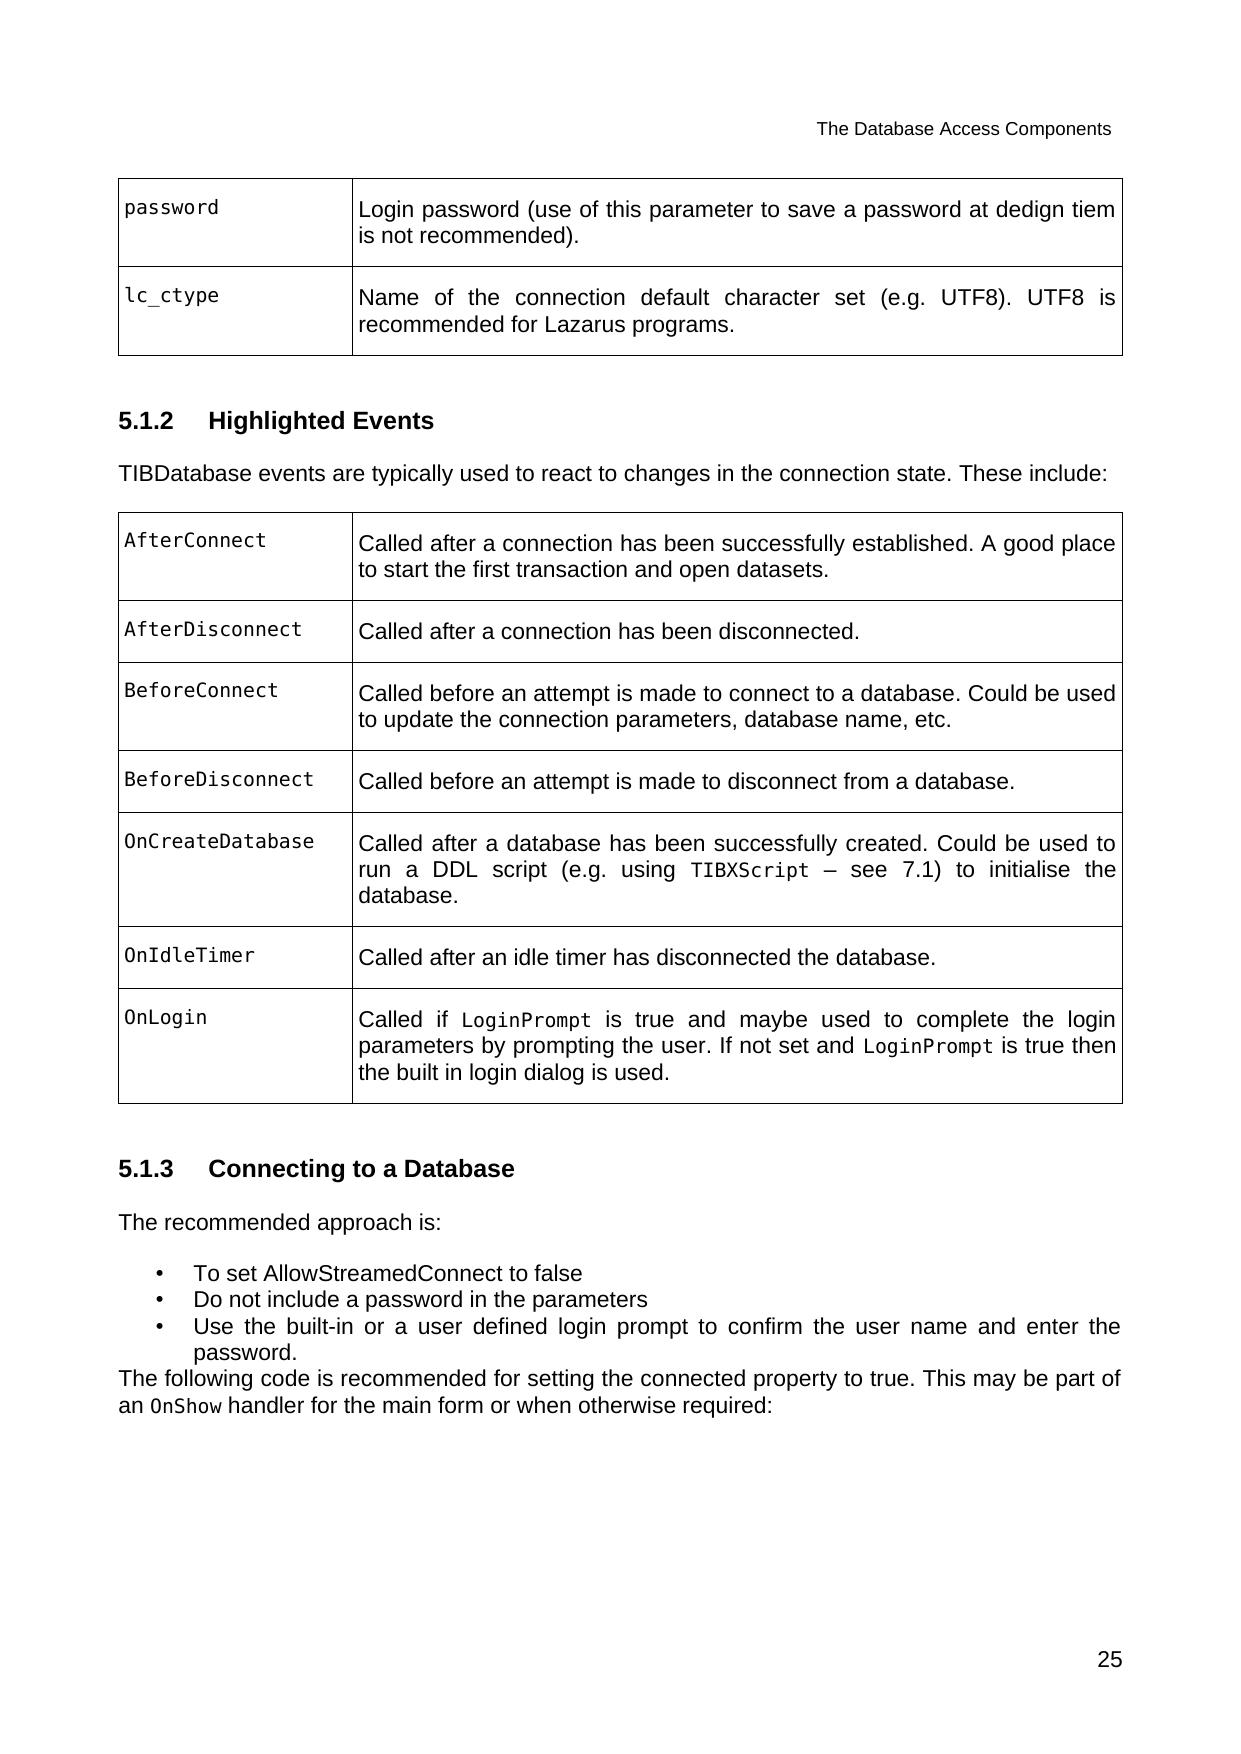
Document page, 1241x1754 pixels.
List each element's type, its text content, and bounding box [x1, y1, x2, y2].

table_cell Called if LoginPrompt is true and maybe used to complete the login parameters by prompting the user. If not set and LoginPrompt is true then the built in login dialog is used. [353, 989, 1122, 1103]
table_cell Called after a database has been successfully created. Could be used to run a DDL script (e.g. using TIBXScript – see 7.1) to initialise the database. [353, 813, 1122, 926]
table_cell Called before an attempt is made to disconnect from a database. [353, 751, 1122, 812]
table_cell Called after a connection has been disconnected. [353, 601, 1122, 662]
table_cell password [119, 179, 352, 266]
subtitle Connecting to a Database [118, 1154, 1122, 1183]
table_cell AfterDisconnect [119, 601, 352, 662]
list Use the built-in or a user defined login prompt to confirm the user name and enter the password. [156, 1313, 1122, 1365]
table_cell OnCreateDatabase [119, 813, 352, 926]
table_cell Called after an idle timer has disconnected the database. [353, 927, 1122, 988]
subtitle Highlighted Events [118, 406, 1122, 435]
table_cell Called before an attempt is made to connect to a database. Could be used to update the connection parameters, database name, etc. [353, 663, 1122, 750]
table_header Called after a connection has been successfully established. A good place to start the first transaction and open datasets. [353, 513, 1122, 600]
table_header AfterConnect [119, 513, 352, 600]
table_cell Login password (use of this parameter to save a password at dedign tiem is not recommended). [353, 179, 1122, 266]
text The recommended approach is: [118, 1209, 1122, 1235]
text The following code is recommended for setting the connected property to true. This may be part of an OnShow handler for the main form or when otherwise required: [118, 1365, 1122, 1418]
table_cell OnIdleTimer [119, 927, 352, 988]
table_cell BeforeDisconnect [119, 751, 352, 812]
text TIBDatabase events are typically used to react to changes in the connection state. These include: [118, 460, 1122, 487]
table_cell BeforeConnect [119, 663, 352, 750]
list Do not include a password in the parameters [156, 1286, 1122, 1313]
list To set AllowStreamedConnect to false [156, 1260, 1122, 1286]
table_cell OnLogin [119, 989, 352, 1103]
table_cell lc_ctype [119, 267, 352, 354]
table_cell Name of the connection default character set (e.g. UTF8). UTF8 is recommended for Lazarus programs. [353, 267, 1122, 354]
